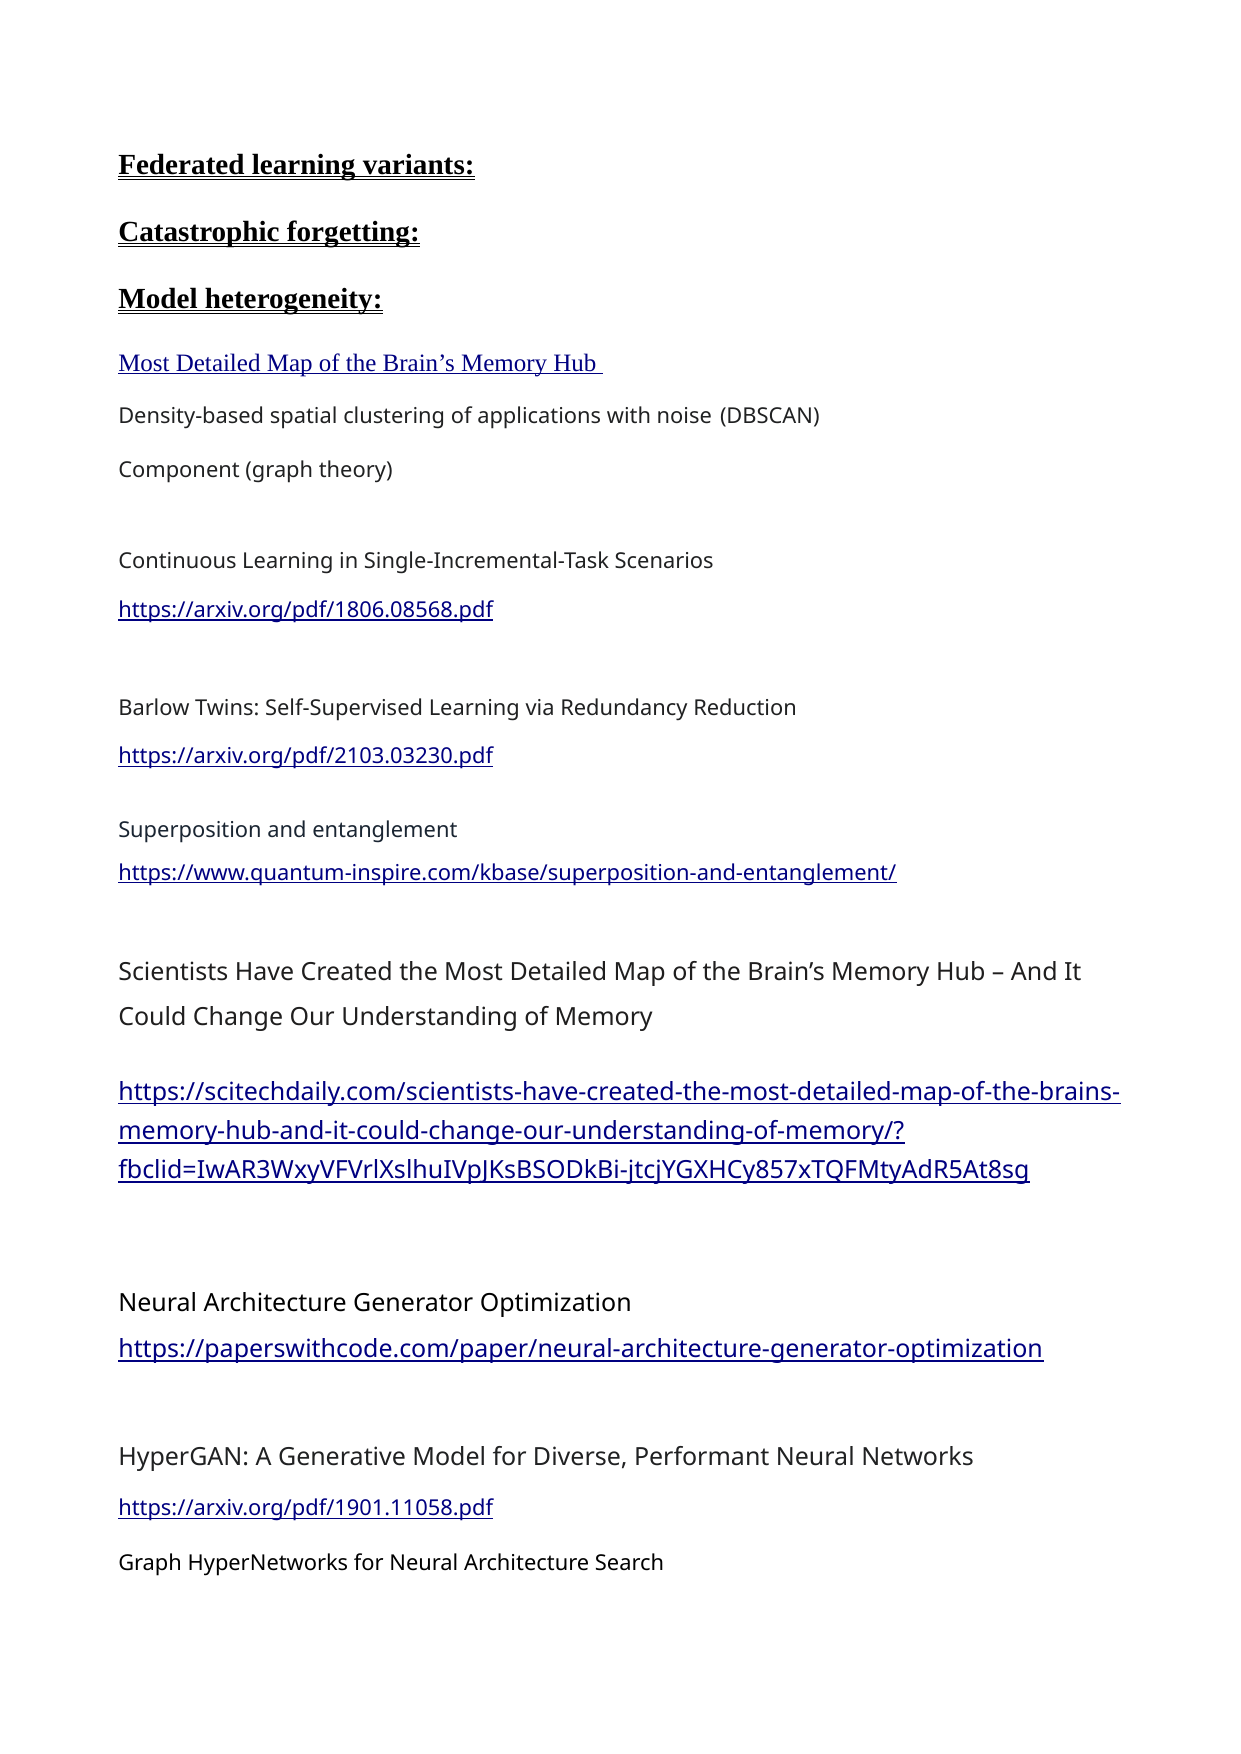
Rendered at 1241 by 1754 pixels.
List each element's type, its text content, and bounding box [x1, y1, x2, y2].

subtitle Scientists Have Created the Most Detailed Map of the Brain’s Memory Hub – And It Could Change Our Understanding of Memory [118, 954, 1122, 1032]
text Model heterogeneity: [118, 281, 1122, 314]
text Federated learning variants: [118, 147, 1122, 180]
text https://scitechdaily.com/scientists-have-created-the-most-detailed-map-of-the-brains-memory-hub-and-it-could-change-our-understanding-of-memory/?fbclid=IwAR3WxyVFVrlXslhuIVpJKsBSODkBi-jtcjYGXHCy857xTQFMtyAdR5At8sg [118, 1074, 1122, 1186]
text https://arxiv.org/pdf/2103.03230.pdf [118, 740, 1122, 770]
subtitle Neural Architecture Generator Optimization [118, 1284, 1122, 1319]
text https://paperswithcode.com/paper/neural-architecture-generator-optimization [118, 1331, 1122, 1365]
subtitle Component (graph theory) [118, 454, 1122, 484]
text Barlow Twins: Self-Supervised Learning via Redundancy Reduction [118, 692, 1122, 721]
subtitle Superposition and entanglement [118, 814, 1122, 844]
text HyperGAN: A Generative Model for Diverse, Performant Neural Networks [118, 1439, 1122, 1473]
text https://www.quantum-inspire.com/kbase/superposition-and-entanglement/ [118, 856, 1122, 886]
text Density-based spatial clustering of applications with noise (DBSCAN) [118, 396, 1122, 429]
text https://arxiv.org/pdf/1806.08568.pdf [118, 594, 1122, 624]
text https://arxiv.org/pdf/1901.11058.pdf [118, 1492, 1122, 1522]
text Most Detailed Map of the Brain’s Memory Hub [118, 348, 1122, 377]
text Continuous Learning in Single-Incremental-Task Scenarios [118, 545, 1122, 575]
subtitle Graph HyperNetworks for Neural Architecture Search [118, 1547, 1122, 1577]
text Catastrophic forgetting: [118, 214, 1122, 247]
